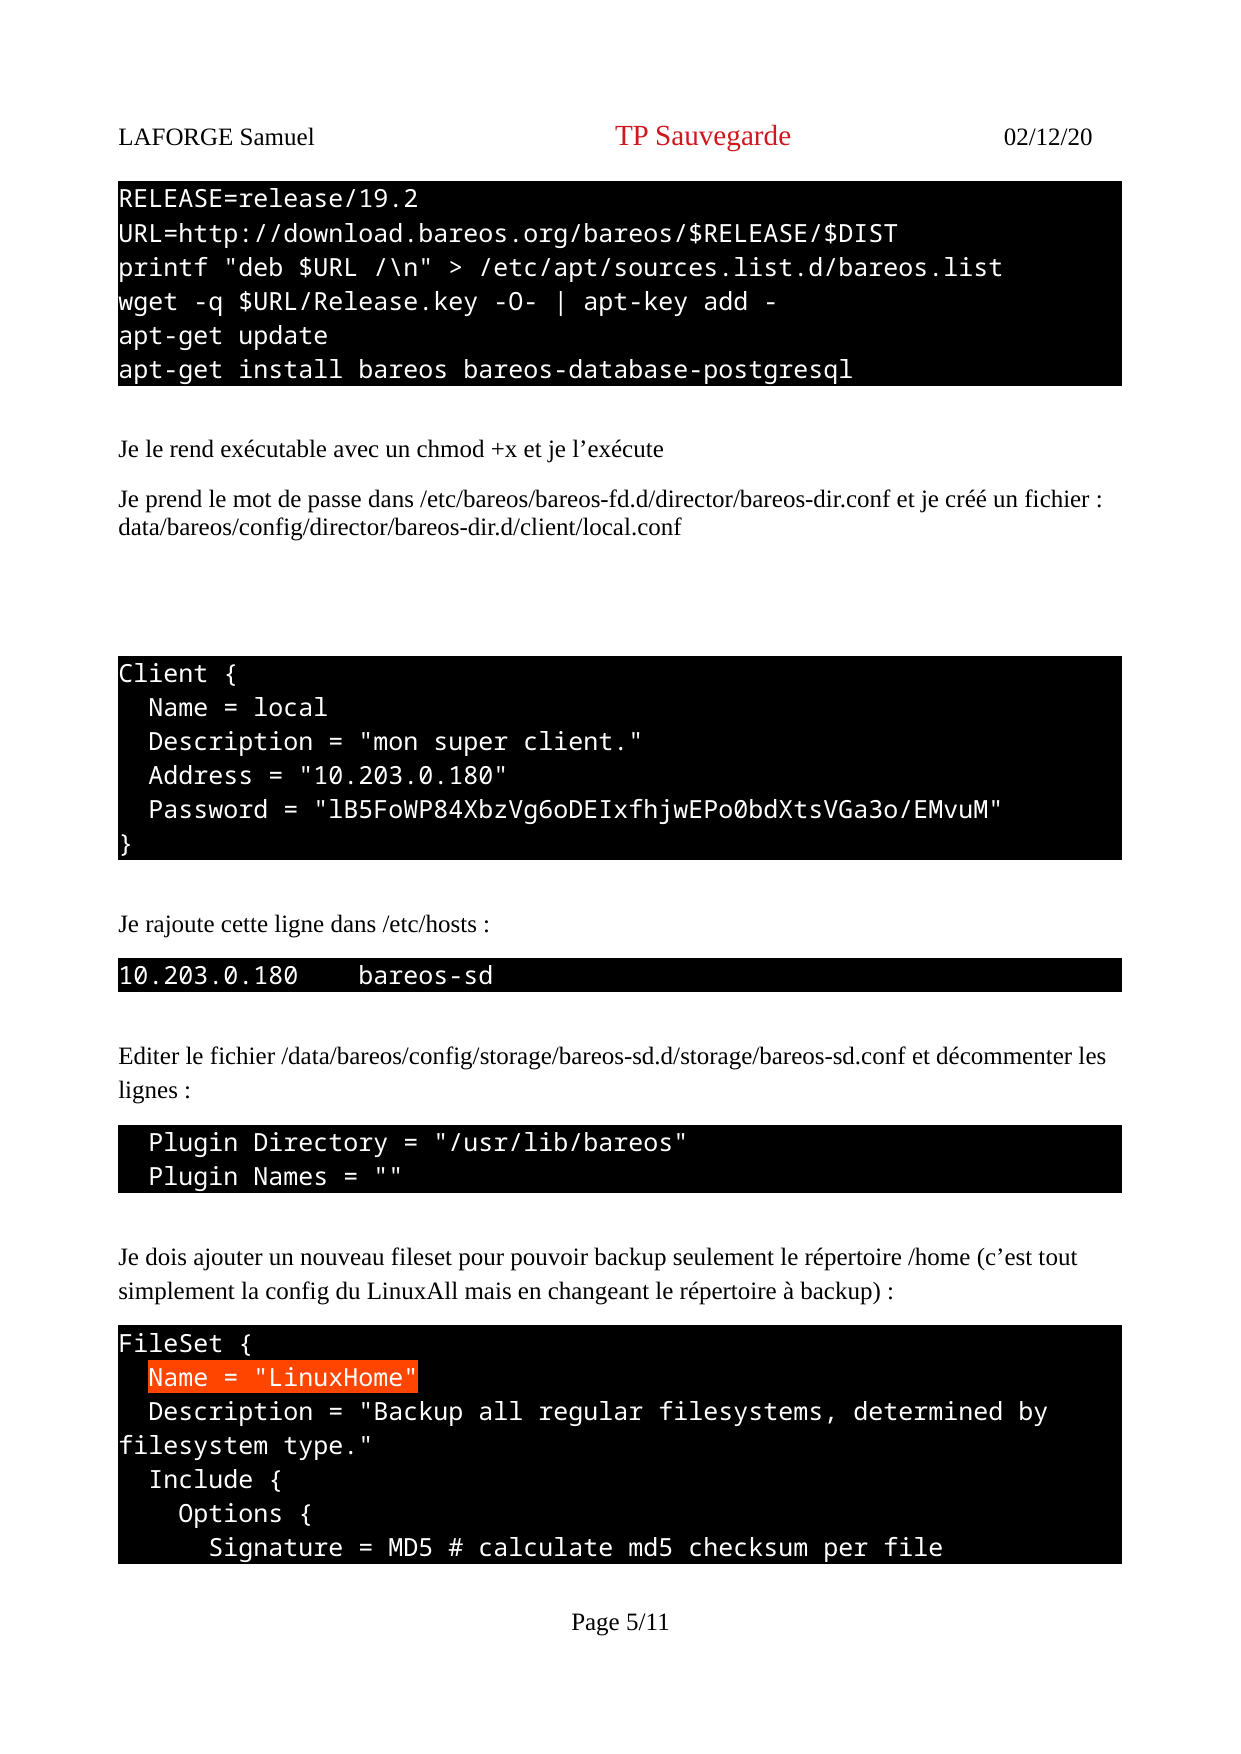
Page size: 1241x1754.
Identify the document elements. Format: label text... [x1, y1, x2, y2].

text Description = "Backup all regular filesystems, determined by filesystem type." [118, 1393, 1122, 1462]
text data/bareos/config/director/bareos-dir.d/client/local.conf [118, 512, 1122, 541]
text Include { [118, 1462, 1122, 1496]
text Name = "LinuxHome" [118, 1359, 1122, 1393]
text Options { [118, 1496, 1122, 1530]
text wget -q $URL/Release.key -O- | apt-key add - [118, 283, 1122, 317]
text Je dois ajouter un nouveau fileset pour pouvoir backup seulement le répertoire /home (c’est tout simplement la config du LinuxAll mais en changeant le répertoire à backup) : [118, 1242, 1122, 1305]
text } [118, 826, 1122, 860]
text Je le rend exécutable avec un chmod +x et je l’exécute [118, 434, 1122, 463]
text printf "deb $URL /\n" > /etc/apt/sources.list.d/bareos.list [118, 249, 1122, 283]
text FileSet { [118, 1325, 1122, 1359]
text Je prend le mot de passe dans /etc/bareos/bareos-fd.d/director/bareos-dir.conf et je créé un fichier : [118, 484, 1122, 512]
text Plugin Names = "" [118, 1159, 1122, 1193]
text Signature = MD5 # calculate md5 checksum per file [118, 1530, 1122, 1564]
text Description = "mon super client." [118, 724, 1122, 758]
text apt-get install bareos bareos-database-postgresql [118, 351, 1122, 386]
text 10.203.0.180 bareos-sd [118, 958, 1122, 992]
text apt-get update [118, 317, 1122, 351]
text Plugin Directory = "/usr/lib/bareos" [118, 1125, 1122, 1159]
text Je rajoute cette ligne dans /etc/hosts : [118, 909, 1122, 938]
text Editer le fichier /data/bareos/config/storage/bareos-sd.d/storage/bareos-sd.conf et décommenter les lignes : [118, 1041, 1122, 1104]
text Password = "lB5FoWP84XbzVg6oDEIxfhjwEPo0bdXtsVGa3o/EMvuM" [118, 792, 1122, 826]
text URL=http://download.bareos.org/bareos/$RELEASE/$DIST [118, 215, 1122, 249]
text Client { [118, 656, 1122, 689]
text Address = "10.203.0.180" [118, 758, 1122, 792]
text Name = local [118, 689, 1122, 724]
text RELEASE=release/19.2 [118, 181, 1122, 215]
